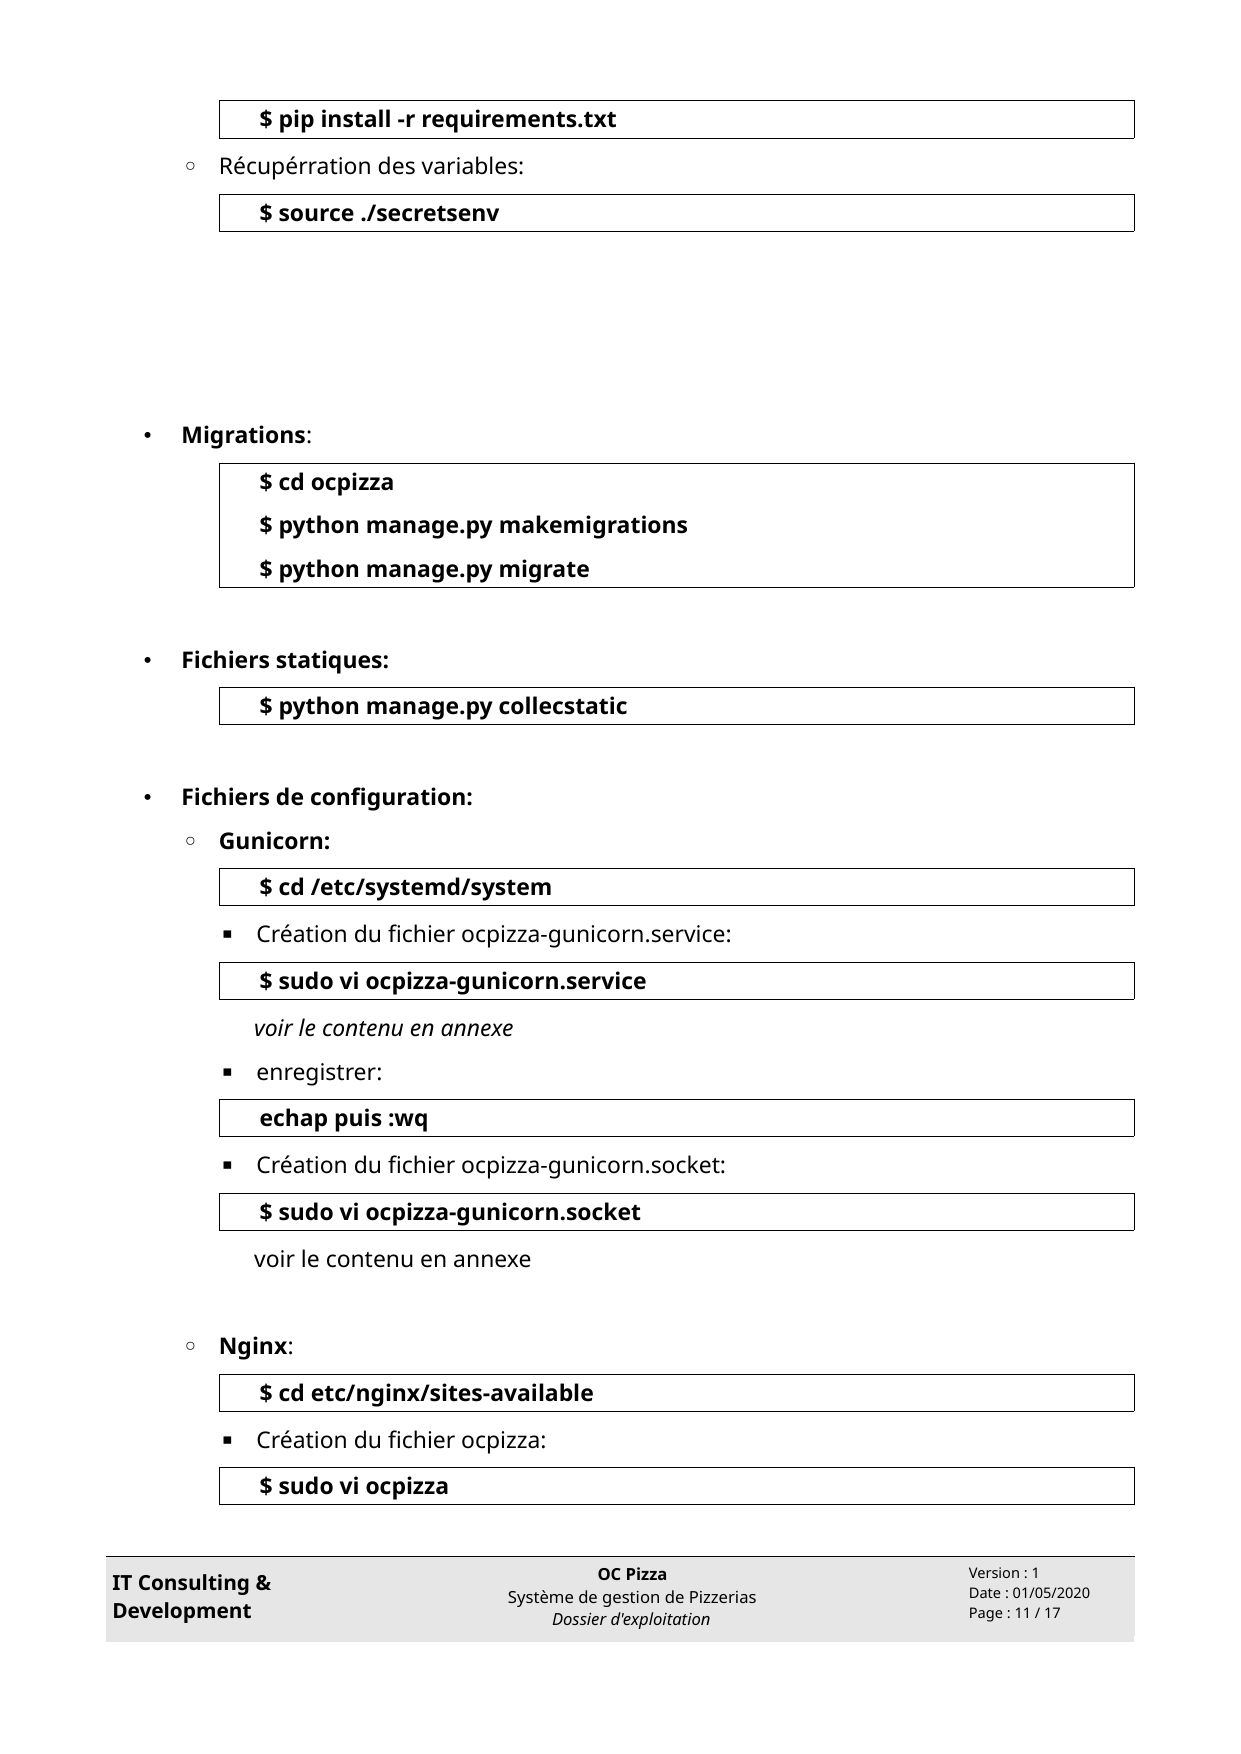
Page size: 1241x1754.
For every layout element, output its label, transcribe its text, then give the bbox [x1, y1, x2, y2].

list Création du fichier ocpizza-gunicorn.socket: [219, 1149, 1134, 1180]
list Récupérration des variables: [181, 150, 1134, 181]
list $ sudo vi ocpizza-gunicorn.socket [220, 1194, 1134, 1230]
text voir le contenu en annexe [106, 1242, 1134, 1274]
list $ sudo vi ocpizza-gunicorn.service [220, 963, 1134, 999]
list $ python manage.py migrate [220, 550, 1134, 587]
list $ cd etc/nginx/sites-available [220, 1375, 1134, 1411]
list $ pip install -r requirements.txt [220, 101, 1134, 138]
list Gunicorn: [181, 824, 1134, 856]
list $ python manage.py makemigrations [220, 506, 1134, 541]
list Fichiers statiques: [144, 643, 1134, 675]
list Migrations: [144, 419, 1134, 450]
list Nginx: [181, 1330, 1134, 1361]
list $ source ./secretsenv [220, 195, 1134, 231]
list Création du fichier ocpizza: [219, 1423, 1134, 1455]
list $ sudo vi ocpizza [220, 1468, 1134, 1504]
list Création du fichier ocpizza-gunicorn.service: [219, 918, 1134, 949]
text voir le contenu en annexe [106, 1012, 1134, 1043]
list echap puis :wq [220, 1100, 1134, 1136]
list $ python manage.py collecstatic [220, 688, 1134, 724]
list $ cd /etc/systemd/system [220, 869, 1134, 905]
list enregistrer: [219, 1055, 1134, 1087]
list Fichiers de configuration: [144, 781, 1134, 812]
list $ cd ocpizza [220, 464, 1134, 497]
